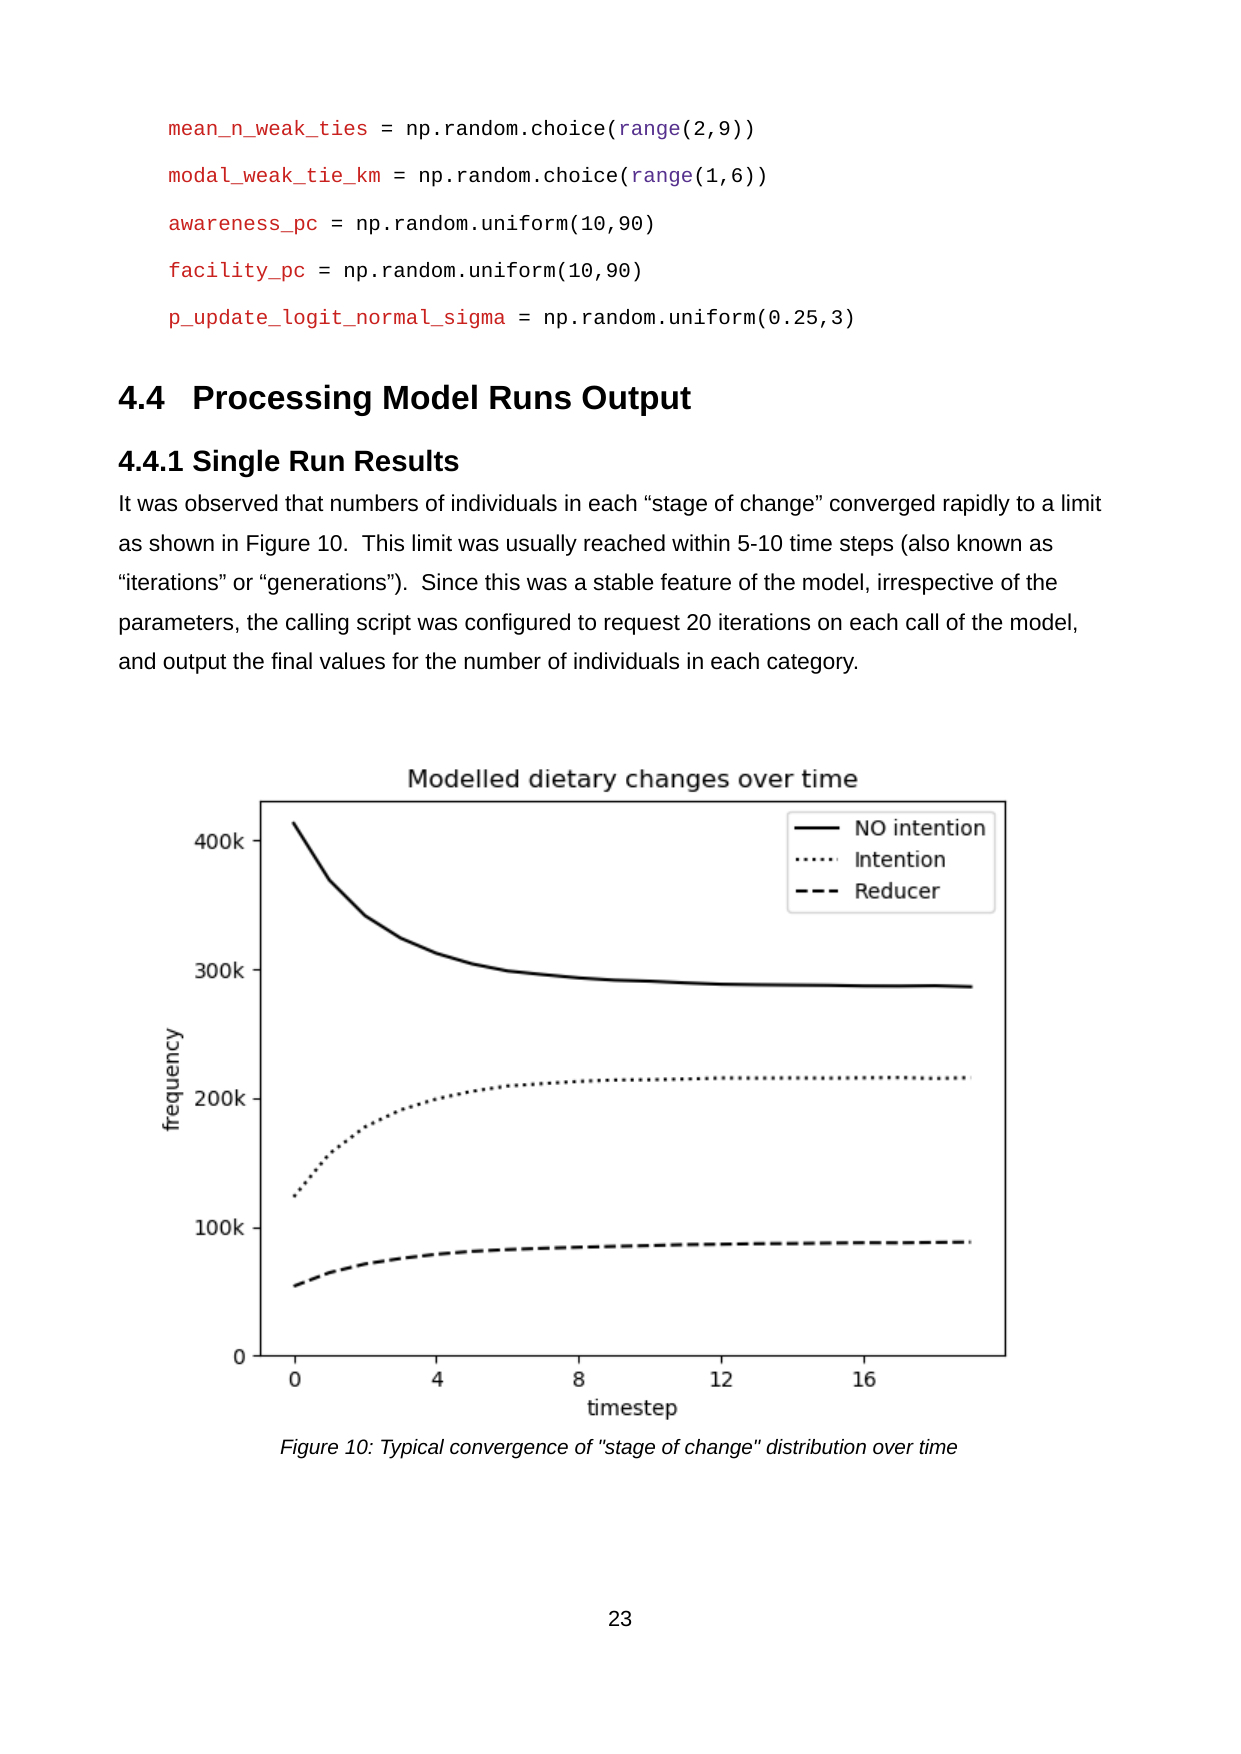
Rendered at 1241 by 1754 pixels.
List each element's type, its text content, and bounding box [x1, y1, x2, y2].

text p_update_logit_normal_sigma = np.random.uniform(0.25,3) [118, 307, 1122, 331]
text modal_weak_tie_km = np.random.choice(range(1,6)) [118, 165, 1122, 189]
subtitle Single Run Results [118, 444, 1122, 478]
subtitle Processing Model Runs Output [118, 378, 1122, 417]
picture [140, 714, 1100, 1435]
text It was observed that numbers of individuals in each “stage of change” converged rapidly to a limit as shown in Figure 10. This limit was usually reached within 5-10 time steps (also known as “iterations” or “generations”). Since this was a stable feature of the model, irrespective of the parameters, the calling script was configured to request 20 iterations on each call of the model, and output the final values for the number of individuals in each category. [118, 490, 1122, 674]
text Figure 10: Typical convergence of "stage of change" distribution over time [140, 1435, 1100, 1459]
text mean_n_weak_ties = np.random.choice(range(2,9)) [118, 118, 1122, 142]
text awareness_pc = np.random.uniform(10,90) [118, 213, 1122, 236]
text facility_pc = np.random.uniform(10,90) [118, 260, 1122, 284]
